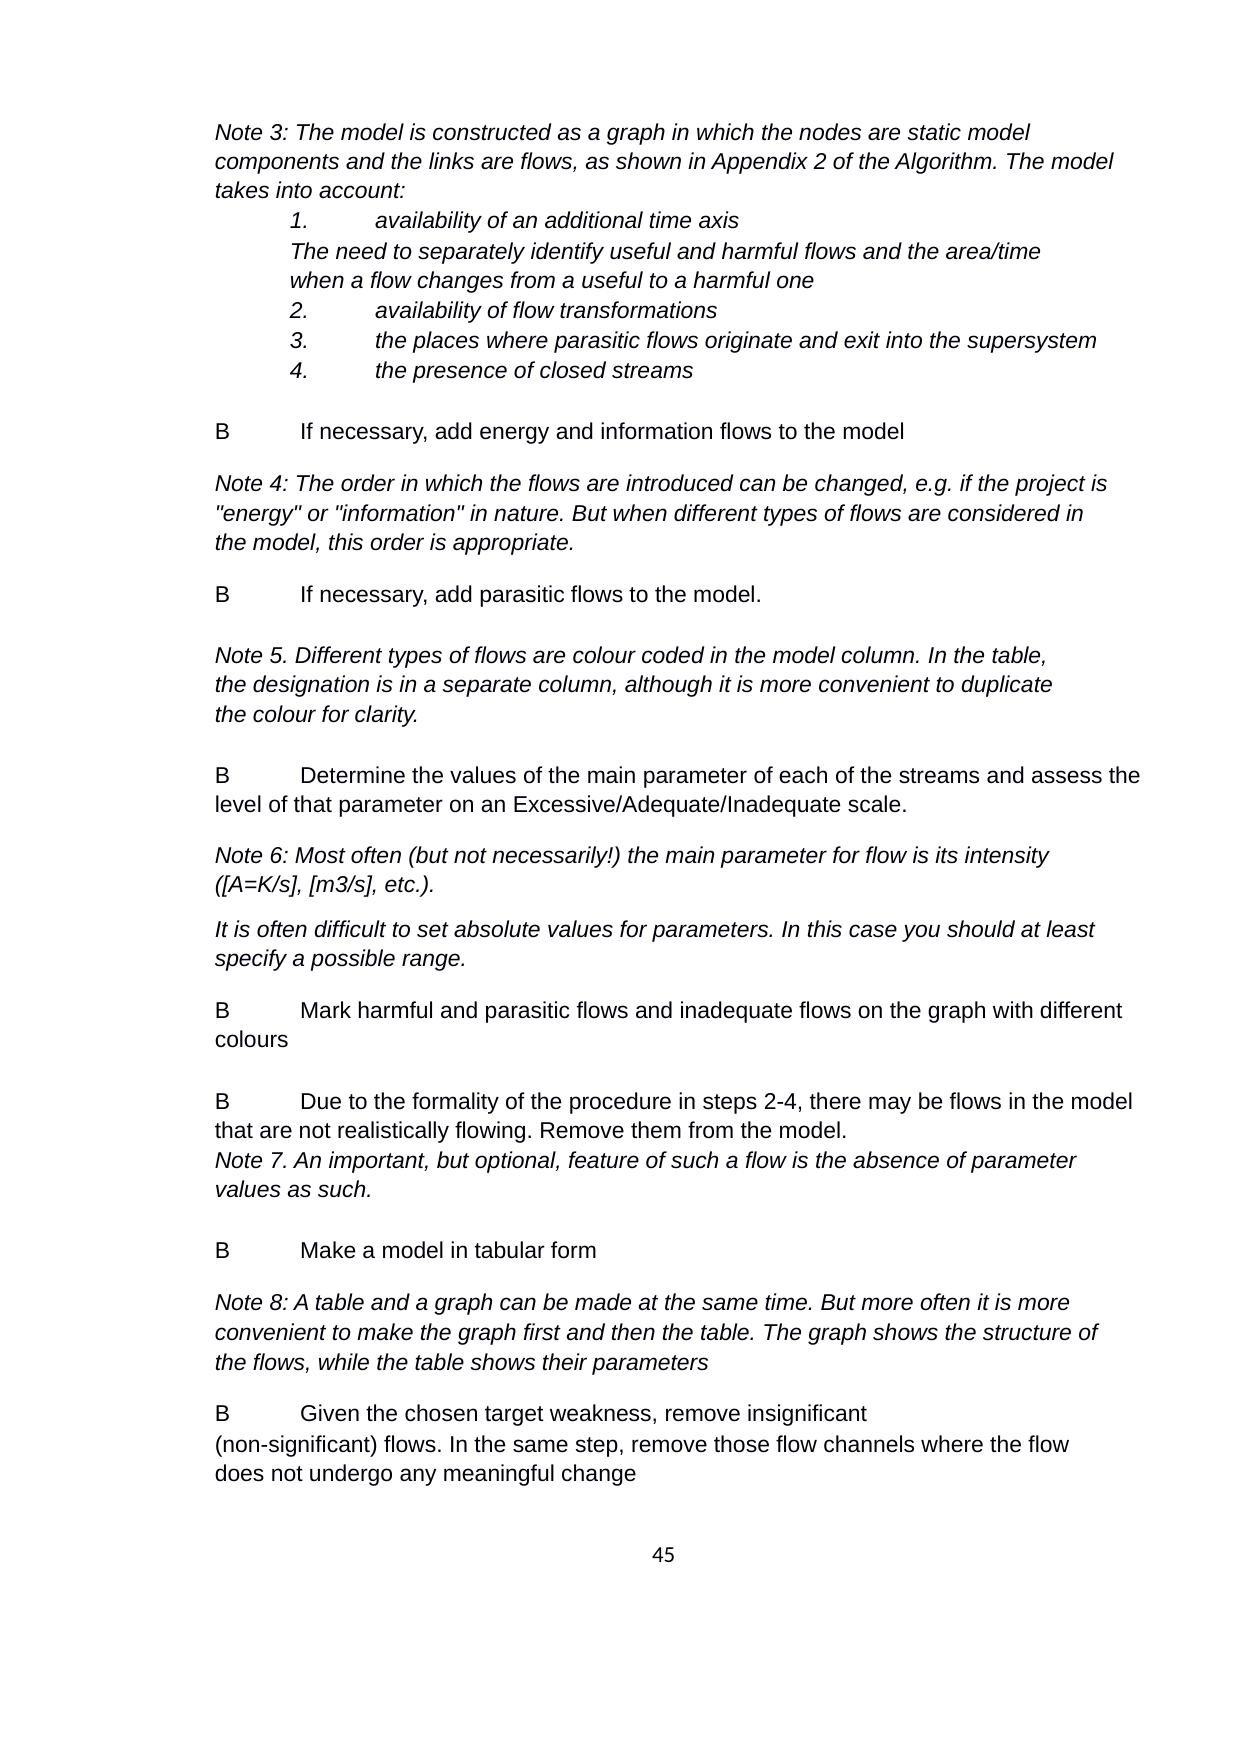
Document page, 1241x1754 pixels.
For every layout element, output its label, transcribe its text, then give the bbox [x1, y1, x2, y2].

list the places where parasitic flows originate and exit into the supersystem [289, 327, 1148, 353]
list If necessary, add parasitic flows to the model. [214, 581, 1148, 607]
text (non-significant) flows. In the same step, remove those flow channels where the flow does not undergo any meaningful change [214, 1431, 1106, 1486]
list Due to the formality of the procedure in steps 2-4, there may be flows in the model that are not realistically flowing. Remove them from the model. [214, 1088, 1144, 1143]
text 45 [150, 1541, 1177, 1568]
text Note 4: The order in which the flows are introduced can be changed, e.g. if the project is "energy" or "information" in nature. But when different types of flows are considered in the model, this order is appropriate. [214, 470, 1110, 556]
list Make a model in tabular form [214, 1237, 1148, 1264]
text Note 7. An important, but optional, feature of such a flow is the absence of parameter values as such. [214, 1147, 1110, 1203]
text Note 6: Most often (but not necessarily!) the main parameter for flow is its intensity ([A=K/s], [m3/s], etc.). [214, 842, 1117, 898]
list availability of flow transformations [289, 297, 1148, 323]
list Given the chosen target weakness, remove insignificant [214, 1400, 1148, 1426]
text Note 5. Different types of flows are colour coded in the model column. In the table, the designation is in a separate column, although it is more convenient to duplicate the colour for clarity. [214, 642, 1073, 727]
list the presence of closed streams [289, 357, 1148, 383]
text Note 3: The model is constructed as a graph in which the nodes are static model components and the links are flows, as shown in Appendix 2 of the Algorithm. The model takes into account: [214, 118, 1125, 203]
list Determine the values of the main parameter of each of the streams and assess the level of that parameter on an Excessive/Adequate/Inadequate scale. [214, 762, 1148, 817]
list Mark harmful and parasitic flows and inadequate flows on the graph with different colours [214, 997, 1139, 1053]
list availability of an additional time axis [289, 207, 1148, 233]
text Note 8: A table and a graph can be made at the same time. But more often it is more convenient to make the graph first and then the table. The graph shows the structure of the flows, while the table shows their parameters [214, 1289, 1123, 1375]
list If necessary, add energy and information flows to the model [214, 418, 1148, 444]
text It is often difficult to set absolute values for parameters. In this case you should at least specify a possible range. [214, 916, 1108, 972]
text The need to separately identify useful and harmful flows and the area/time when a flow changes from a useful to a harmful one [289, 238, 1094, 293]
